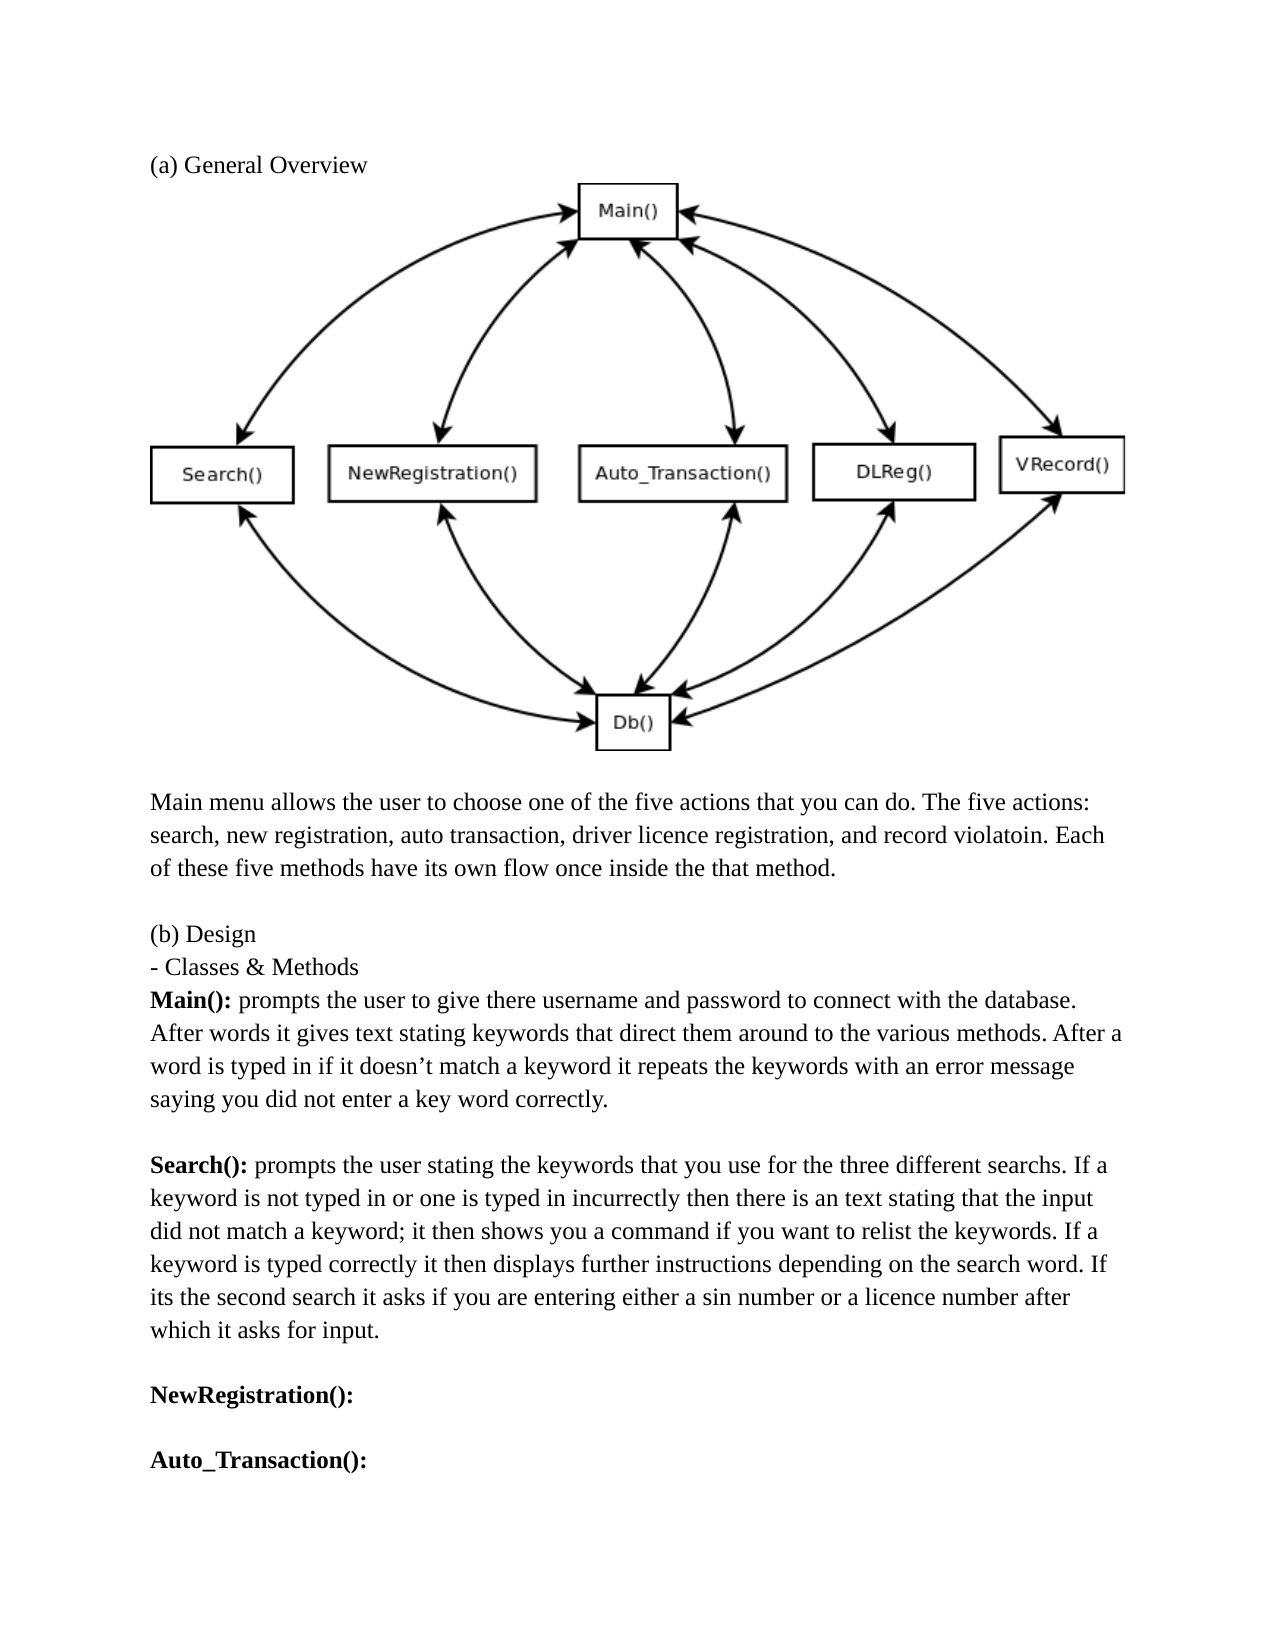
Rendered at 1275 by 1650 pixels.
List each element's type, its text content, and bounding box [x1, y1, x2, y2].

text Auto_Transaction(): [150, 1445, 1125, 1474]
text Search(): prompts the user stating the keywords that you use for the three different searchs. If a keyword is not typed in or one is typed in incurrectly then there is an text stating that the input did not match a keyword; it then shows you a command if you want to relist the keywords. If a keyword is typed correctly it then displays further instructions depending on the search word. If its the second search it asks if you are entering either a sin number or a licence number after which it asks for input. [150, 1150, 1125, 1343]
text Main menu allows the user to choose one of the five actions that you can do. The five actions: search, new registration, auto transaction, driver licence registration, and record violatoin. Each of these five methods have its own flow once inside the that method. [150, 787, 1125, 882]
text (b) Design [150, 919, 1125, 948]
text Main(): prompts the user to give there username and password to connect with the database. After words it gives text stating keywords that direct them around to the various methods. After a word is typed in if it doesn’t match a keyword it repeats the keywords with an error message saying you did not enter a key word correctly. [150, 985, 1125, 1113]
picture [150, 183, 1125, 751]
text - Classes & Methods [150, 952, 1125, 981]
text (a) General Overview [150, 150, 1125, 179]
text NewRegistration(): [150, 1380, 1125, 1409]
